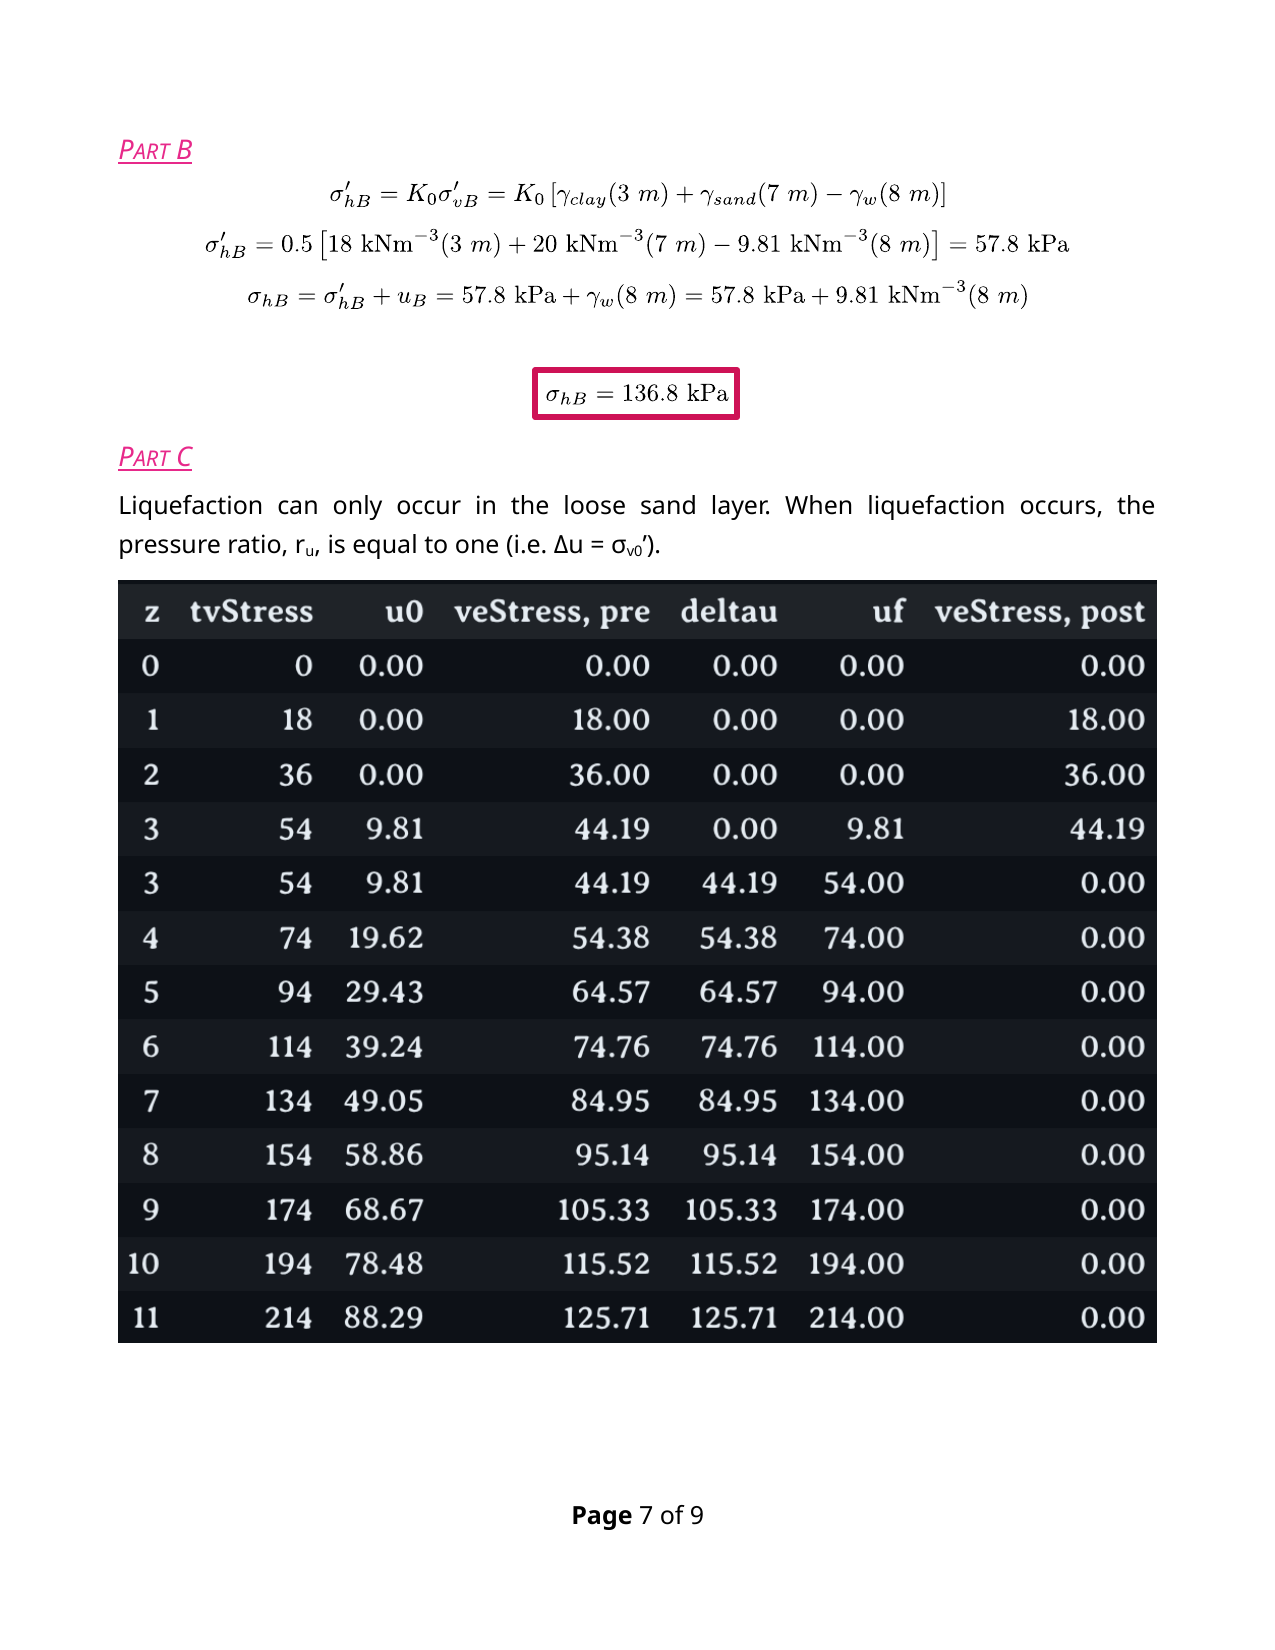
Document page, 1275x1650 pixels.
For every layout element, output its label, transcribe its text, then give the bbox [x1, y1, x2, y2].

subtitle Part C [118, 438, 1157, 475]
subtitle Part B [118, 131, 1157, 167]
picture [118, 580, 1157, 1343]
text Liquefaction can only occur in the loose sand layer. When liquefaction occurs, the pressure ratio, ru, is equal to one (i.e. Δu = σv0’). [118, 487, 1157, 561]
